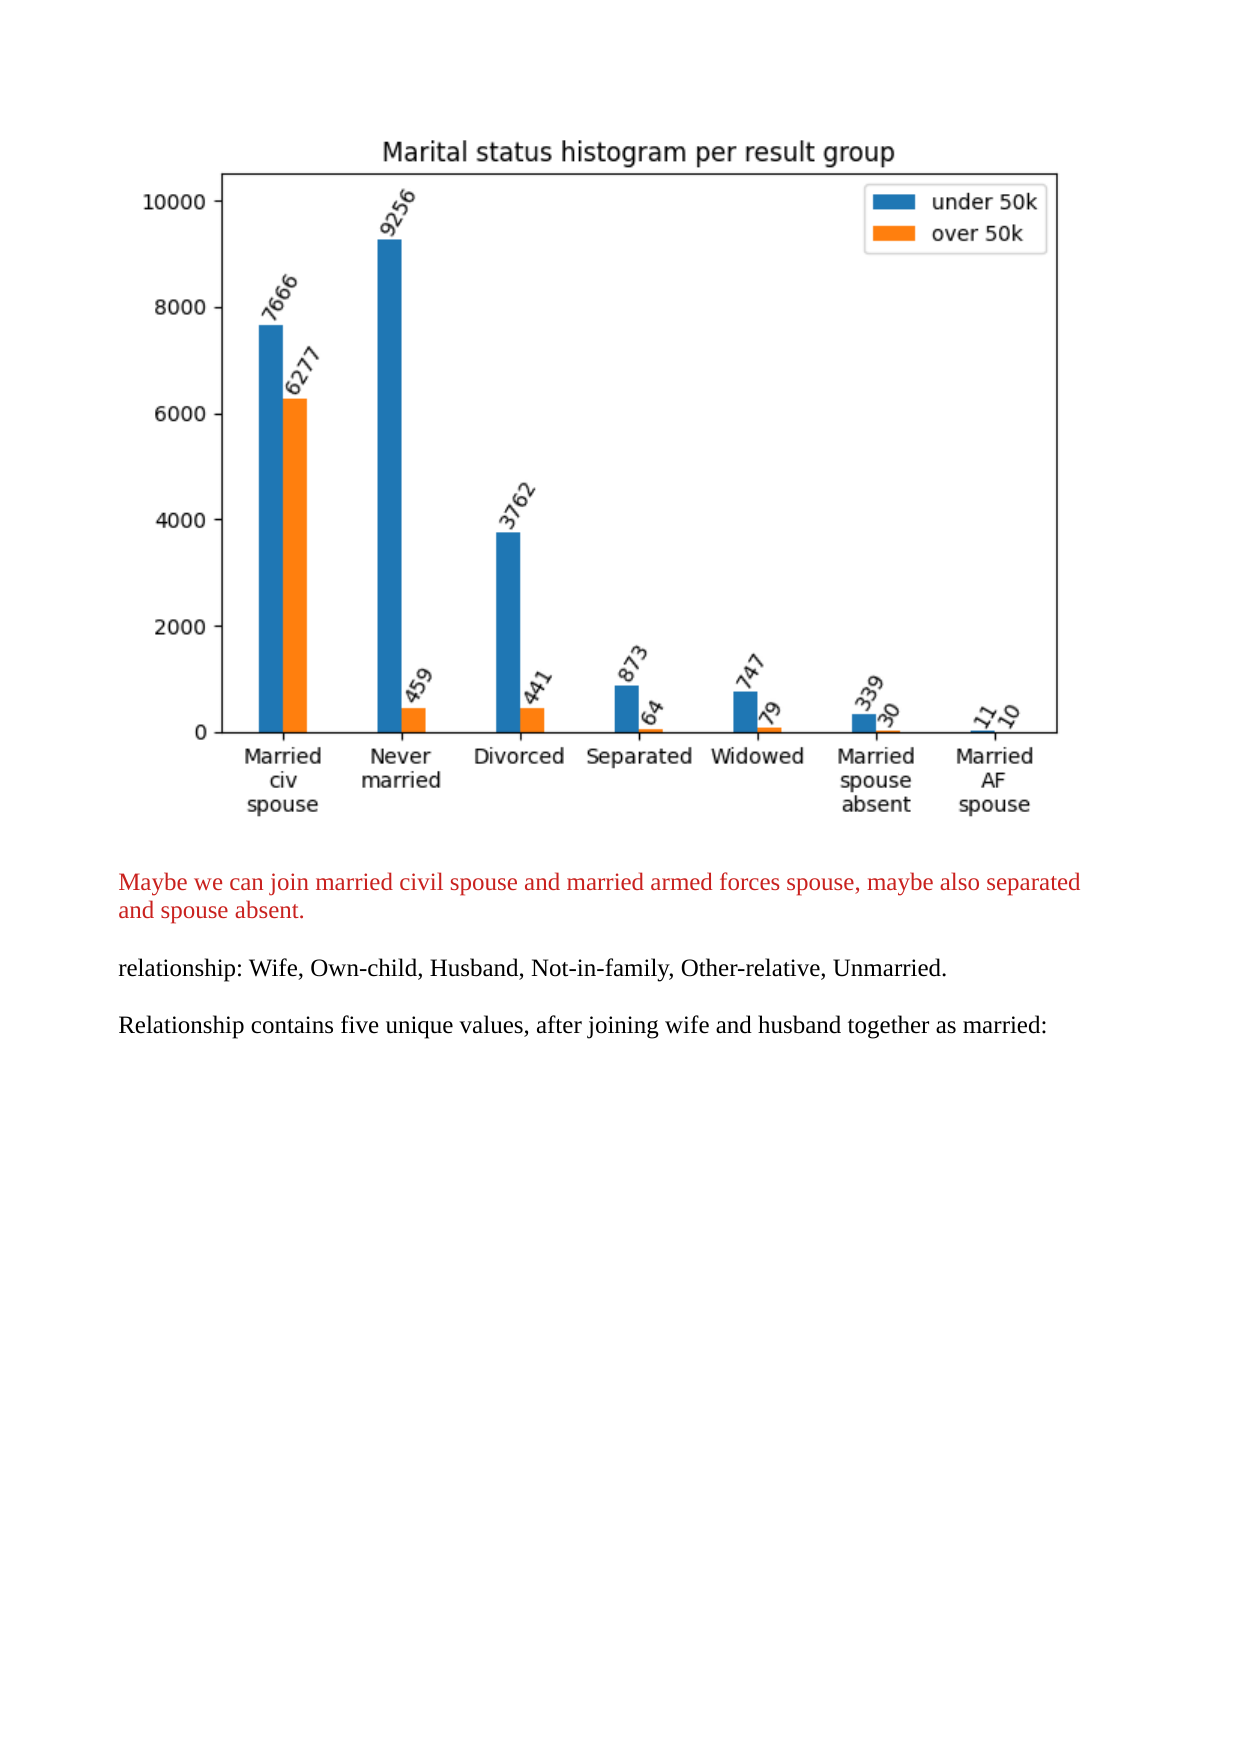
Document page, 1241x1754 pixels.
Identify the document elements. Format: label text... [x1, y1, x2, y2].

text Maybe we can join married civil spouse and married armed forces spouse, maybe also separated and spouse absent. [118, 867, 1122, 924]
picture [118, 118, 1079, 839]
text Relationship contains five unique values, after joining wife and husband together as married: [118, 1011, 1122, 1039]
text relationship: Wife, Own-child, Husband, Not-in-family, Other-relative, Unmarried. [118, 953, 1122, 982]
